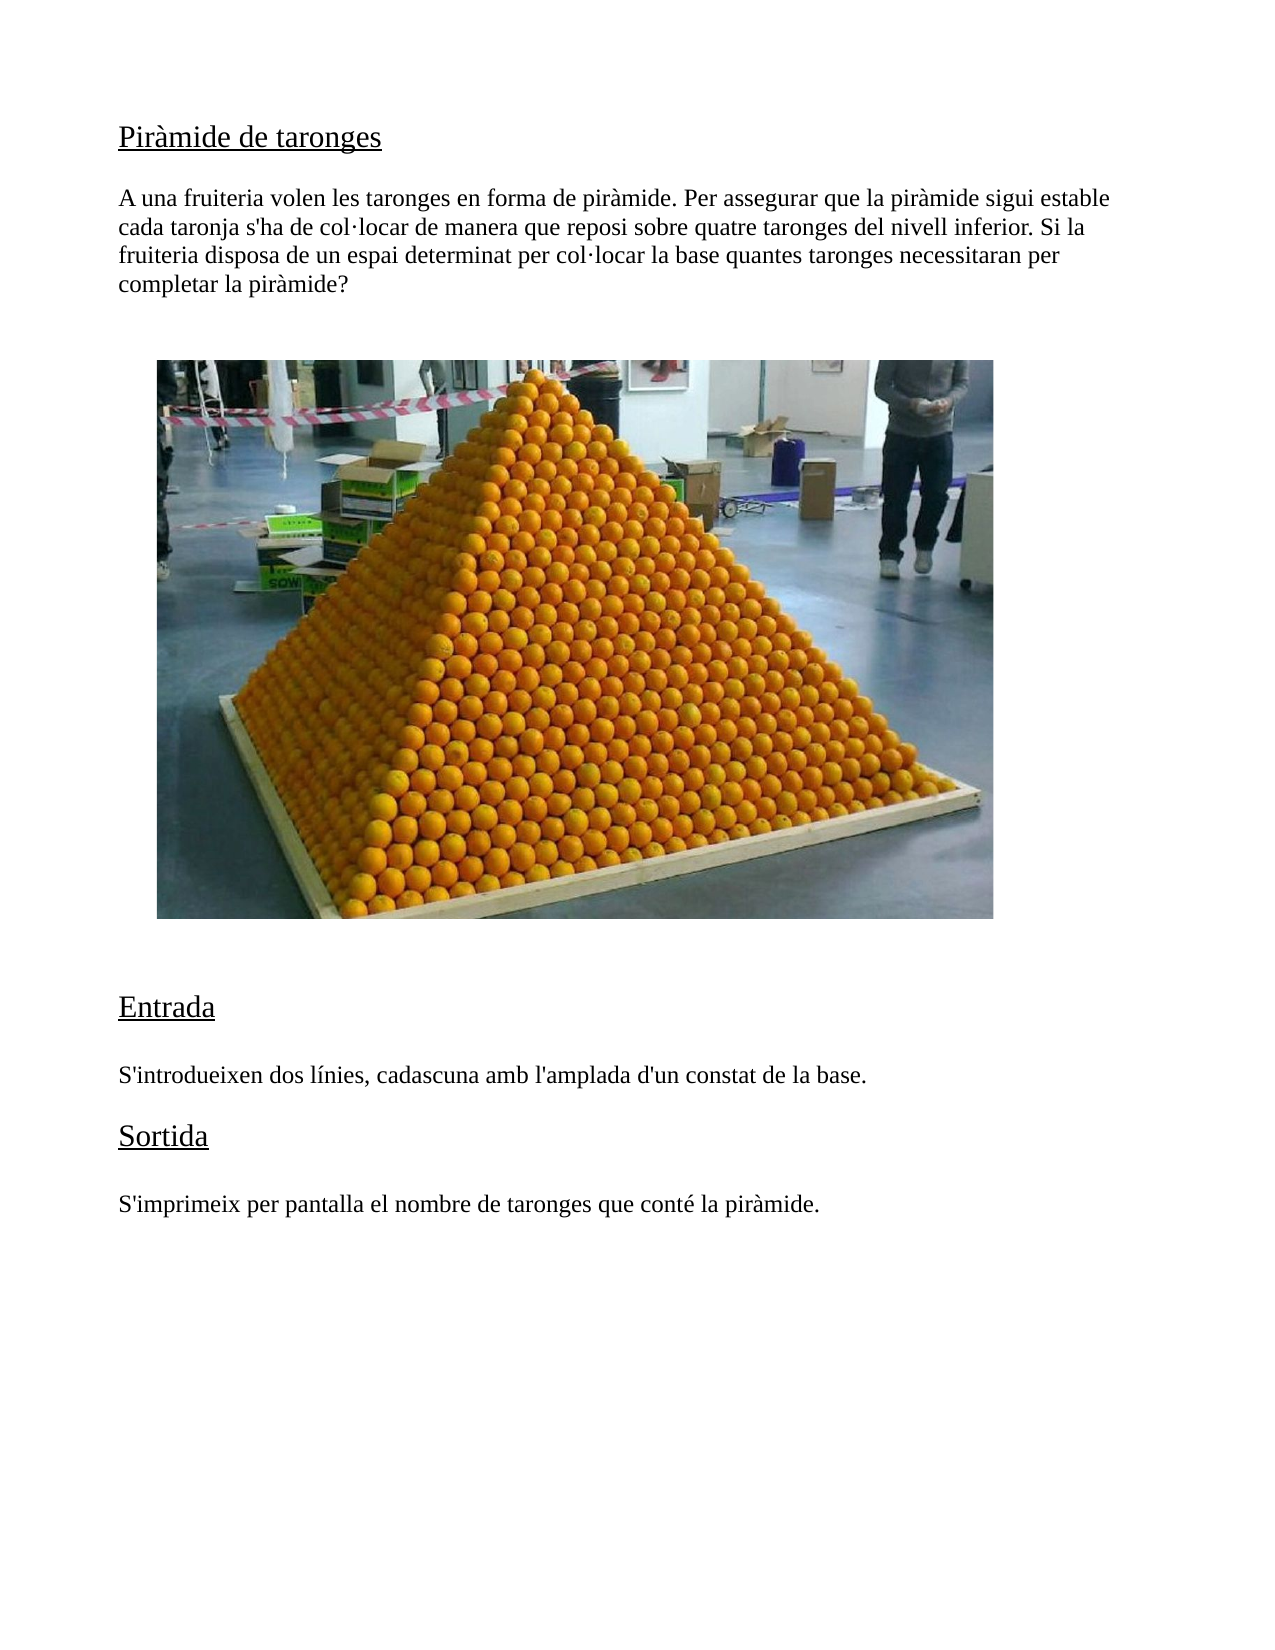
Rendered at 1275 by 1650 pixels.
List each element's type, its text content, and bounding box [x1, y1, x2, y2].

text S'introdueixen dos línies, cadascuna amb l'amplada d'un constat de la base. [118, 1060, 1157, 1088]
text Entrada [118, 988, 1157, 1024]
text Piràmide de taronges [118, 118, 1157, 154]
text S'imprimeix per pantalla el nombre de taronges que conté la piràmide. [118, 1189, 1157, 1218]
text Sortida [118, 1117, 1157, 1153]
picture [156, 360, 994, 919]
text A una fruiteria volen les taronges en forma de piràmide. Per assegurar que la piràmide sigui estable cada taronja s'ha de col·locar de manera que reposi sobre quatre taronges del nivell inferior. Si la fruiteria disposa de un espai determinat per col·locar la base quantes taronges necessitaran per completar la piràmide? [118, 183, 1157, 298]
